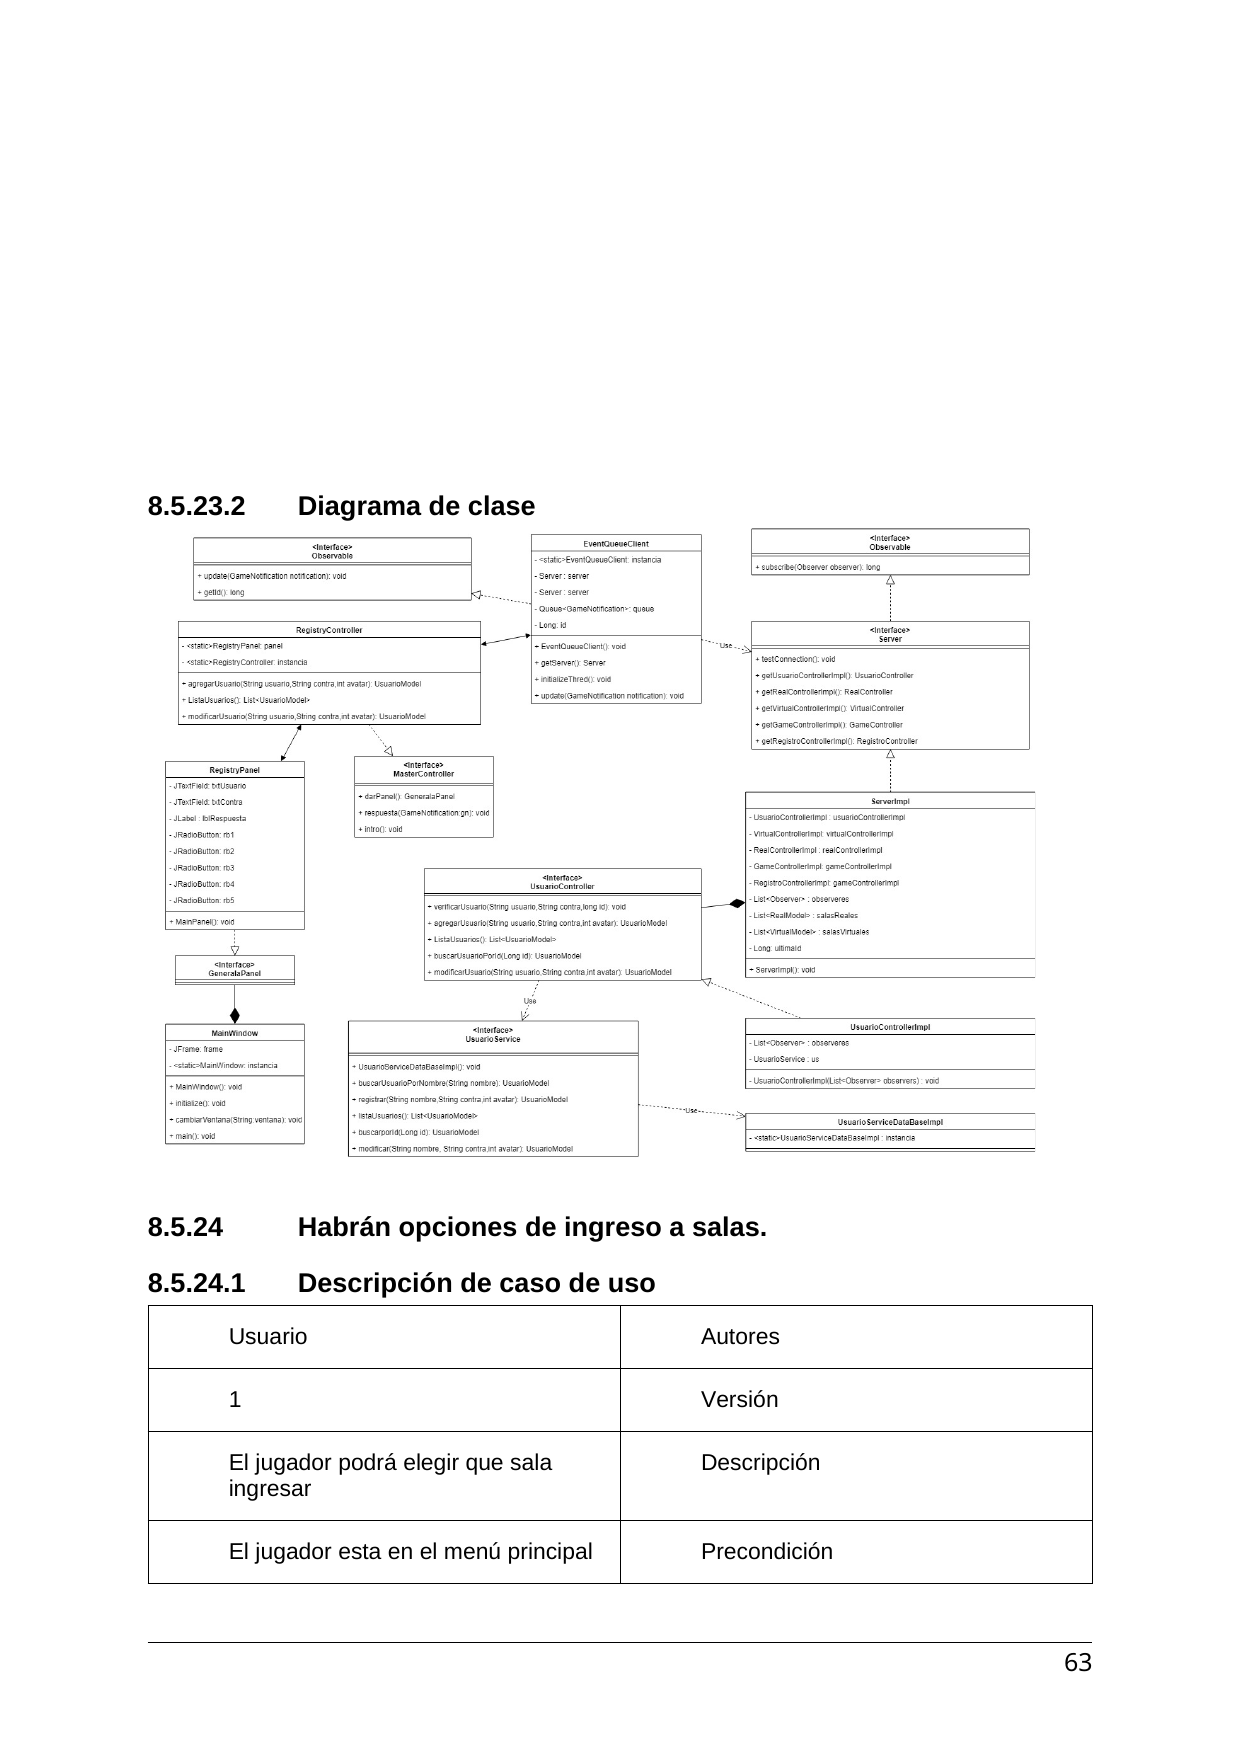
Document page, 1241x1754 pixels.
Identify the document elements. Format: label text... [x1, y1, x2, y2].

table_cell Descripción [621, 1432, 1092, 1520]
table_cell El jugador podrá elegir que sala ingresar [149, 1432, 620, 1520]
table_cell Versión [621, 1369, 1092, 1431]
table_header Autores [621, 1306, 1092, 1368]
subtitle Diagrama de clase [148, 490, 1092, 521]
table_cell Precondición [621, 1521, 1092, 1583]
table_cell El jugador esta en el menú principal [149, 1521, 620, 1583]
table_cell 1 [149, 1369, 620, 1431]
table_header Usuario [149, 1306, 620, 1368]
subtitle Habrán opciones de ingreso a salas. [148, 1211, 1092, 1242]
picture [165, 528, 1035, 1158]
subtitle Descripción de caso de uso [148, 1267, 1092, 1299]
